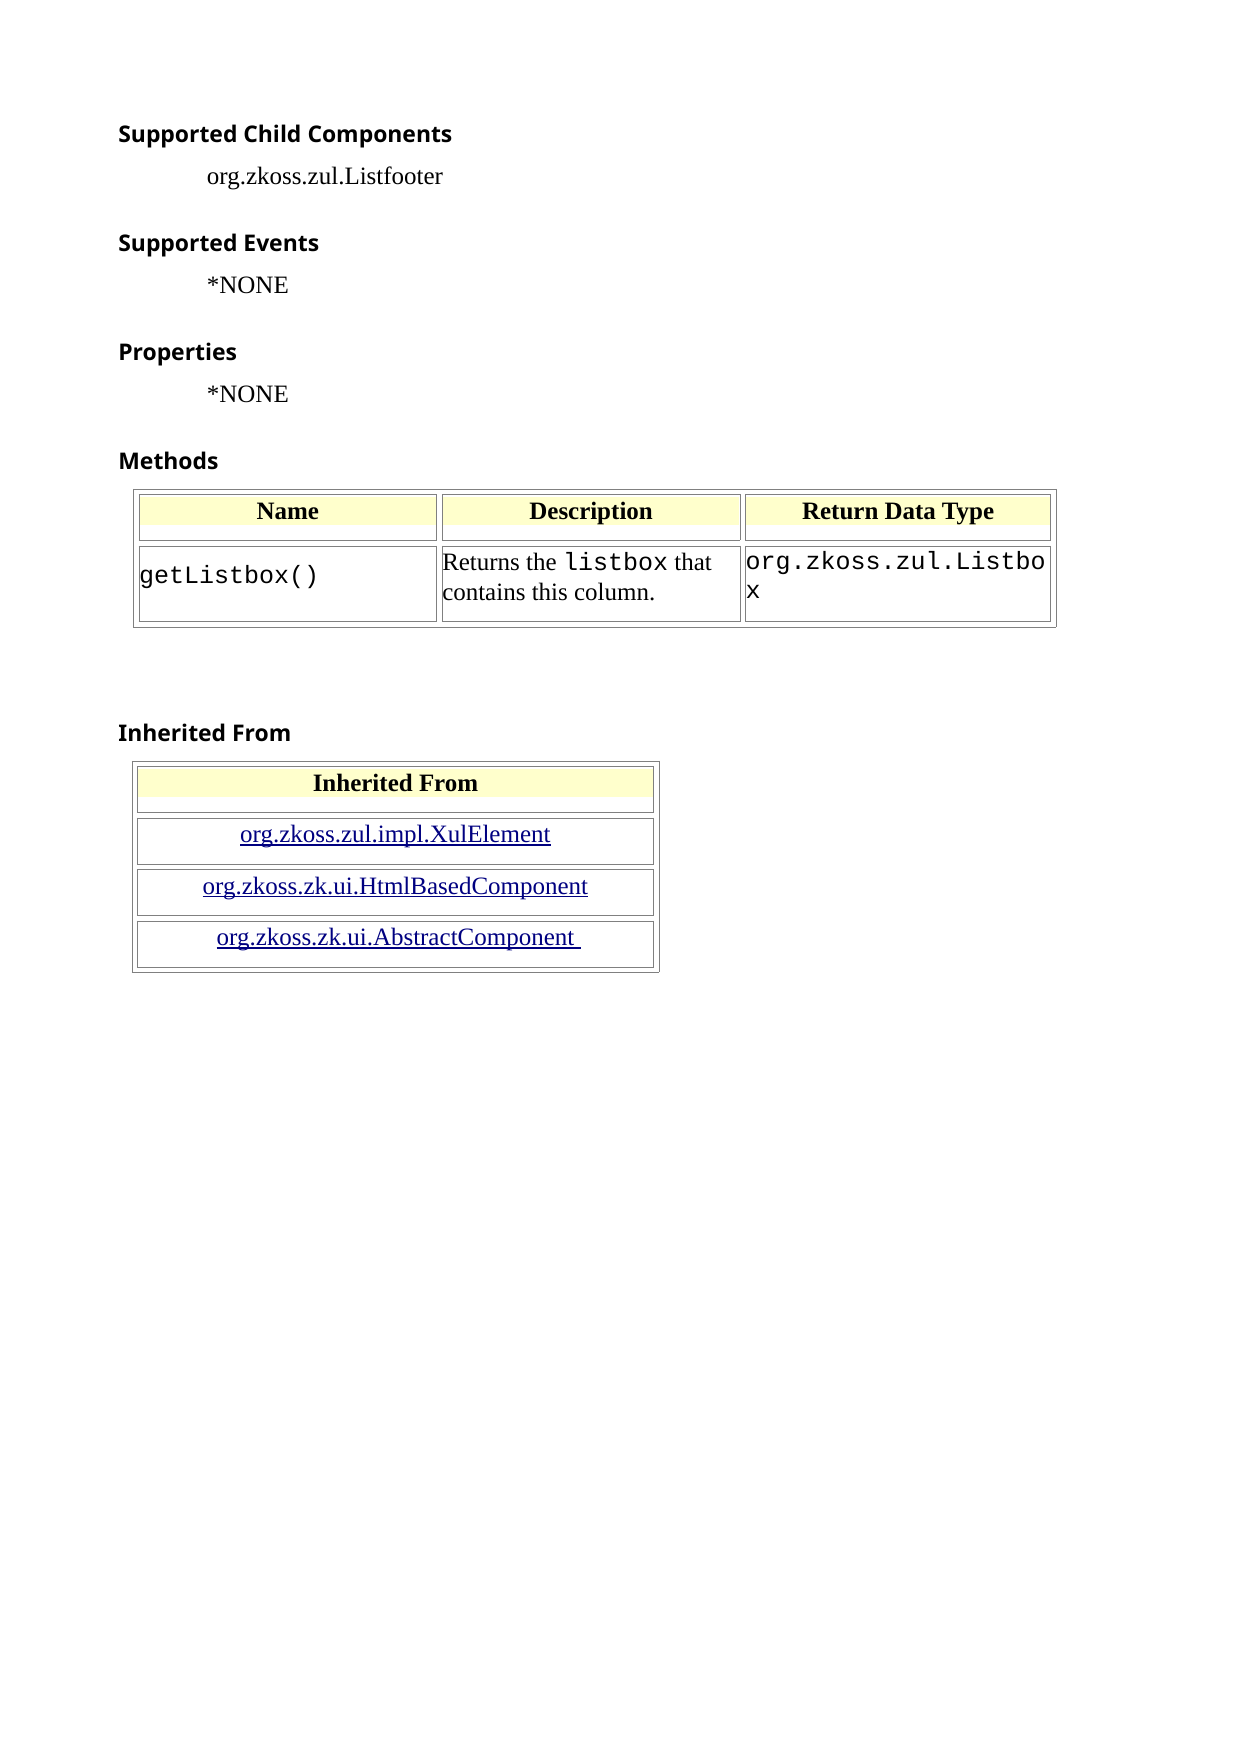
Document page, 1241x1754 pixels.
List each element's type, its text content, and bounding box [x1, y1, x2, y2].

table_cell Returns the listbox that contains this column. [439, 540, 742, 621]
text *NONE [207, 271, 1122, 298]
table_cell org.zkoss.zul.Listbox [743, 540, 1053, 621]
table_cell org.zkoss.zk.ui.HtmlBasedComponent [134, 864, 656, 915]
subtitle Supported Child Components [118, 118, 1122, 149]
table_header Return Data Type [743, 490, 1053, 540]
subtitle Properties [118, 336, 1122, 367]
table_header Name [136, 490, 439, 540]
subtitle Supported Events [118, 227, 1122, 258]
table_cell org.zkoss.zk.ui.AbstractComponent [134, 915, 656, 967]
table_cell getListbox() [136, 540, 439, 621]
table_header Inherited From [134, 762, 656, 812]
text org.zkoss.zul.Listfooter [207, 162, 1122, 189]
table_cell org.zkoss.zul.impl.XulElement [134, 812, 656, 864]
subtitle Inherited From [118, 717, 1122, 748]
table_header Description [439, 490, 742, 540]
subtitle Methods [118, 445, 1122, 476]
text *NONE [207, 380, 1122, 407]
